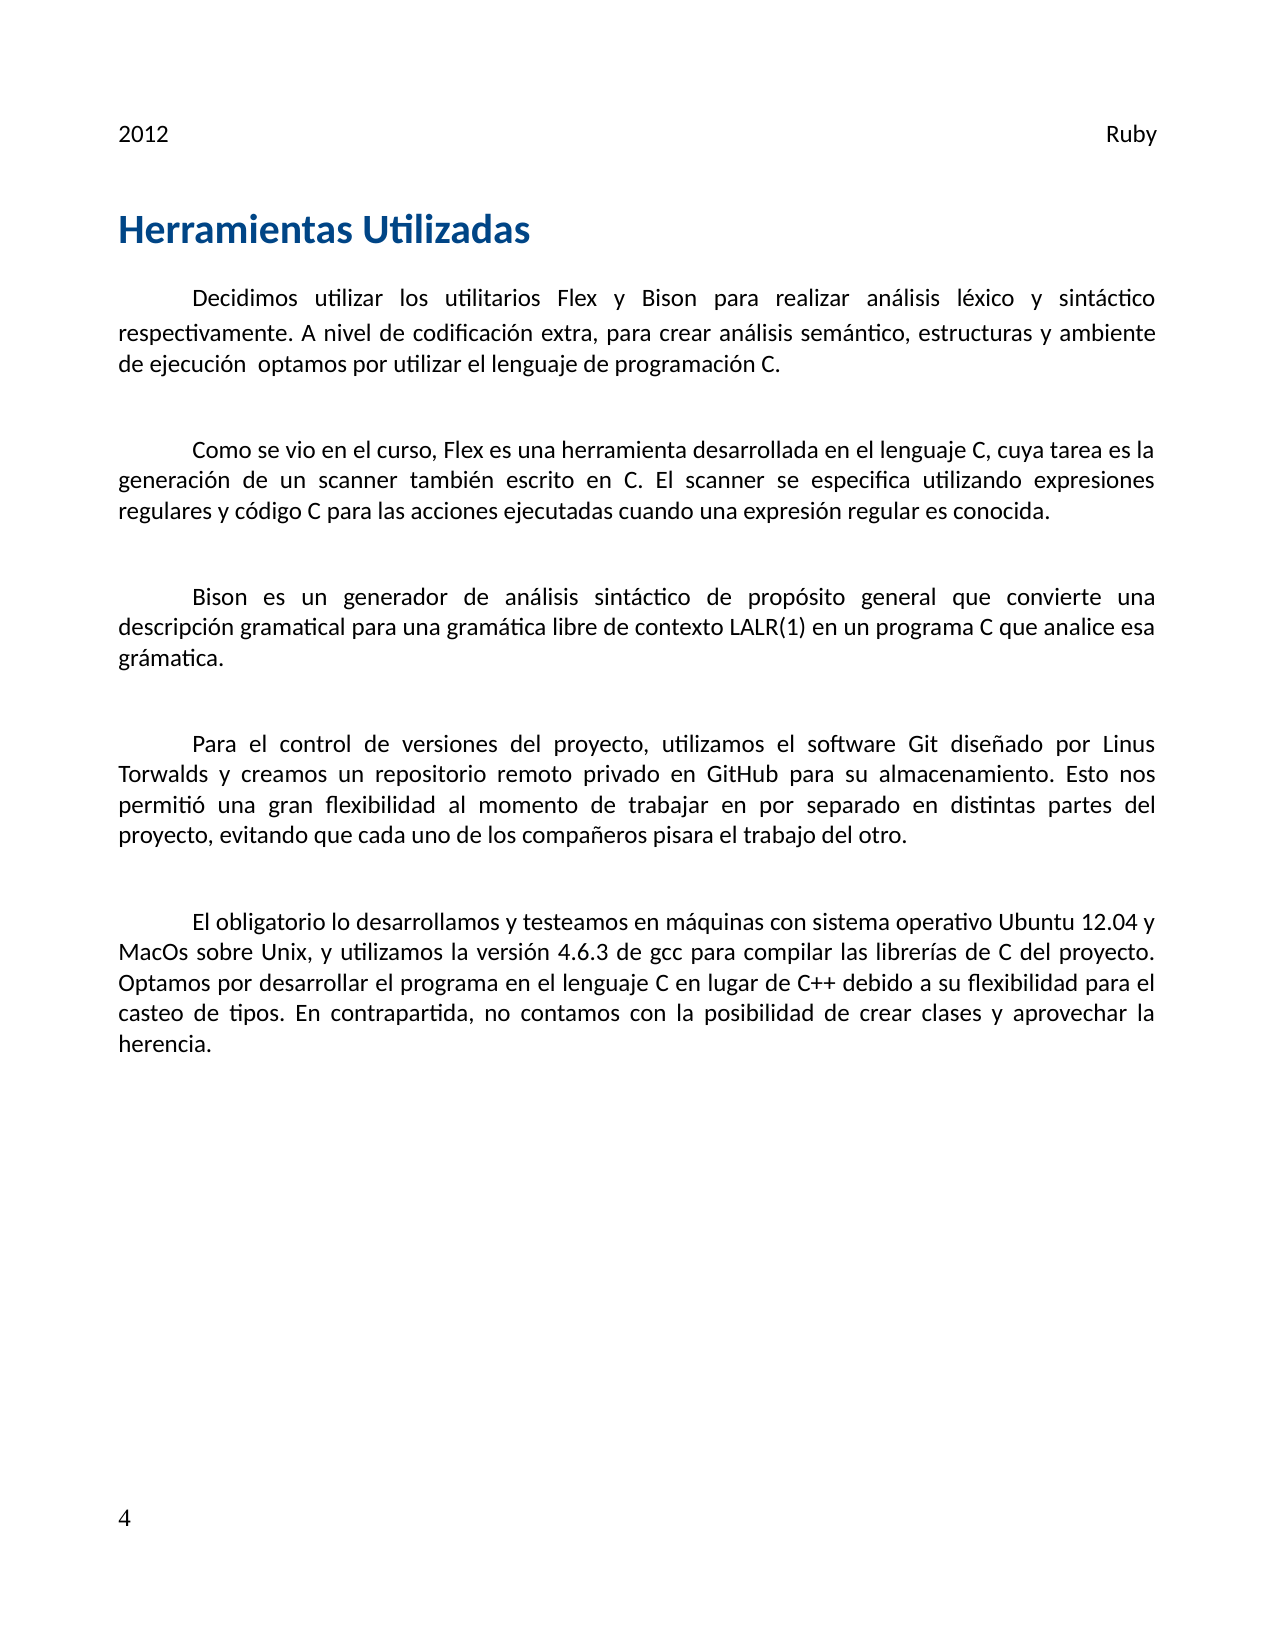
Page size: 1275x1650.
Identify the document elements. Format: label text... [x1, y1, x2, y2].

text Para el control de versiones del proyecto, utilizamos el software Git diseñado por Linus Torwalds y creamos un repositorio remoto privado en GitHub para su almacenamiento. Esto nos permitió una gran flexibilidad al momento de trabajar en por separado en distintas partes del proyecto, evitando que cada uno de los compañeros pisara el trabajo del otro. [118, 728, 1157, 850]
text Bison es un generador de análisis sintáctico de propósito general que convierte una descripción gramatical para una gramática libre de contexto LALR(1) en un programa C que analice esa grámatica. [118, 581, 1157, 672]
text El obligatorio lo desarrollamos y testeamos en máquinas con sistema operativo Ubuntu 12.04 y MacOs sobre Unix, y utilizamos la versión 4.6.3 de gcc para compilar las librerías de C del proyecto. Optamos por desarrollar el programa en el lenguaje C en lugar de C++ debido a su flexibilidad para el casteo de tipos. En contrapartida, no contamos con la posibilidad de crear clases y aprovechar la herencia. [118, 906, 1157, 1058]
text Decidimos utilizar los utilitarios Flex y Bison para realizar análisis léxico y sintáctico respectivamente. A nivel de codificación extra, para crear análisis semántico, estructuras y ambiente de ejecución optamos por utilizar el lenguaje de programación C. [118, 266, 1157, 378]
text Como se vio en el curso, Flex es una herramienta desarrollada en el lenguaje C, cuya tarea es la generación de un scanner también escrito en C. El scanner se especifica utilizando expresiones regulares y código C para las acciones ejecutadas cuando una expresión regular es conocida. [118, 434, 1157, 525]
subtitle Herramientas Utilizadas [118, 203, 1157, 254]
